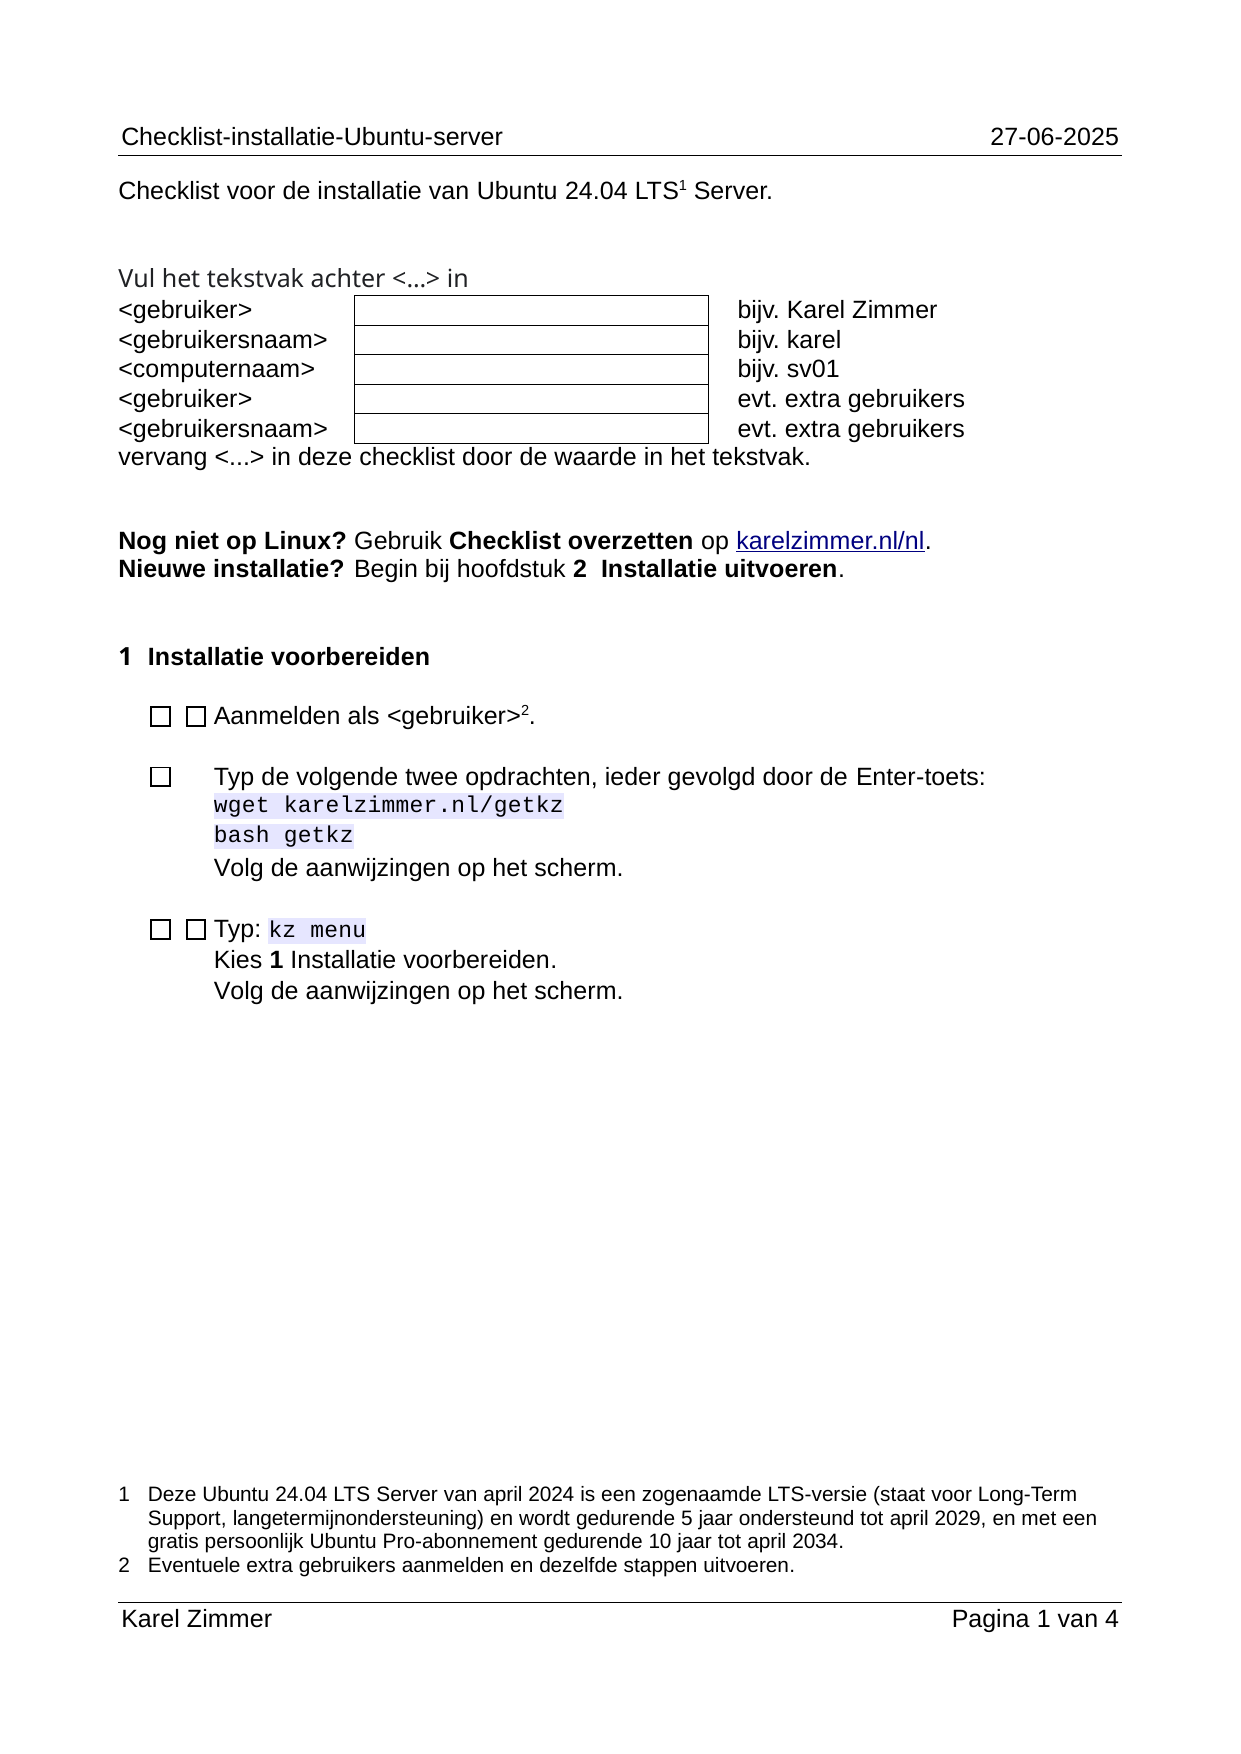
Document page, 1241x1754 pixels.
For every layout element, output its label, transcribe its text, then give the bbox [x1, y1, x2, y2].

text bijv. Karel Zimmer [709, 295, 1122, 325]
table_cell bash getkz [213, 823, 1122, 853]
table_cell [118, 945, 142, 976]
table_cell [142, 913, 177, 945]
text vervang <...> in deze checklist door de waarde in het tekstvak. [118, 443, 1122, 471]
text bijv. karel [709, 325, 1122, 354]
text <gebruiker> [118, 295, 354, 325]
table_cell [177, 883, 213, 913]
table_cell [213, 731, 1122, 762]
table_cell [142, 976, 177, 1006]
table_cell Volg de aanwijzingen op het scherm. [213, 976, 1122, 1006]
table_cell [118, 731, 142, 762]
table_cell [118, 823, 142, 853]
text Nieuwe installatie? Begin bij hoofdstuk 2 Installatie uitvoeren. [118, 555, 1122, 583]
table_cell Volg de aanwijzingen op het scherm. [213, 853, 1122, 883]
text Checklist voor de installatie van Ubuntu 24.04 LTS Server. [118, 177, 1122, 205]
table_cell [177, 913, 213, 945]
table_cell Kies 1 Installatie voorbereiden. [213, 945, 1122, 976]
table_cell [213, 883, 1122, 913]
text Vul het tekstvak achter <...> in [118, 261, 1122, 295]
table_header [142, 701, 177, 731]
table_cell Typ de volgende twee opdrachten, ieder gevolgd door de Enter-toets: [213, 762, 1122, 792]
table_cell [177, 823, 213, 853]
table_cell [142, 823, 177, 853]
table_cell [142, 853, 177, 883]
text Deze Ubuntu 24.04 LTS Server van april 2024 is een zogenaamde LTS-versie (staat voor Long-Term Support, langetermijnondersteuning) en wordt gedurende 5 jaar ondersteund tot april 2029, en met een gratis persoonlijk Ubuntu Pro-abonnement gedurende 10 jaar tot april 2034. [118, 1483, 1122, 1553]
table_cell [177, 976, 213, 1006]
text <gebruikersnaam> [118, 325, 354, 354]
table_cell [118, 976, 142, 1006]
table_cell [142, 731, 177, 762]
text <gebruikersnaam> [118, 413, 354, 443]
text bijv. sv01 [709, 354, 1122, 384]
list Installatie voorbereiden [118, 639, 1122, 673]
table_header [118, 701, 142, 731]
table_header Aanmelden als <gebruiker>. [213, 701, 1122, 731]
table_cell [177, 945, 213, 976]
table_cell Typ: kz menu [213, 913, 1122, 945]
text evt. extra gebruikers [709, 413, 1122, 443]
table_cell [142, 762, 177, 792]
text evt. extra gebruikers [709, 384, 1122, 413]
table_cell [118, 762, 142, 792]
text Nog niet op Linux? Gebruik Checklist overzetten op karelzimmer.nl/nl. [118, 527, 1122, 555]
table_header [177, 701, 213, 731]
table_cell [177, 762, 213, 792]
table_cell [177, 731, 213, 762]
table_cell wget karelzimmer.nl/getkz [213, 792, 1122, 822]
text <computernaam> [118, 354, 354, 384]
table_cell [118, 913, 142, 945]
table_cell [118, 853, 142, 883]
table_cell [177, 853, 213, 883]
table_cell [142, 945, 177, 976]
text <gebruiker> [118, 384, 354, 413]
table_cell [118, 883, 142, 913]
table_cell [142, 792, 177, 822]
table_cell [142, 883, 177, 913]
table_cell [118, 792, 142, 822]
table_cell [177, 792, 213, 822]
